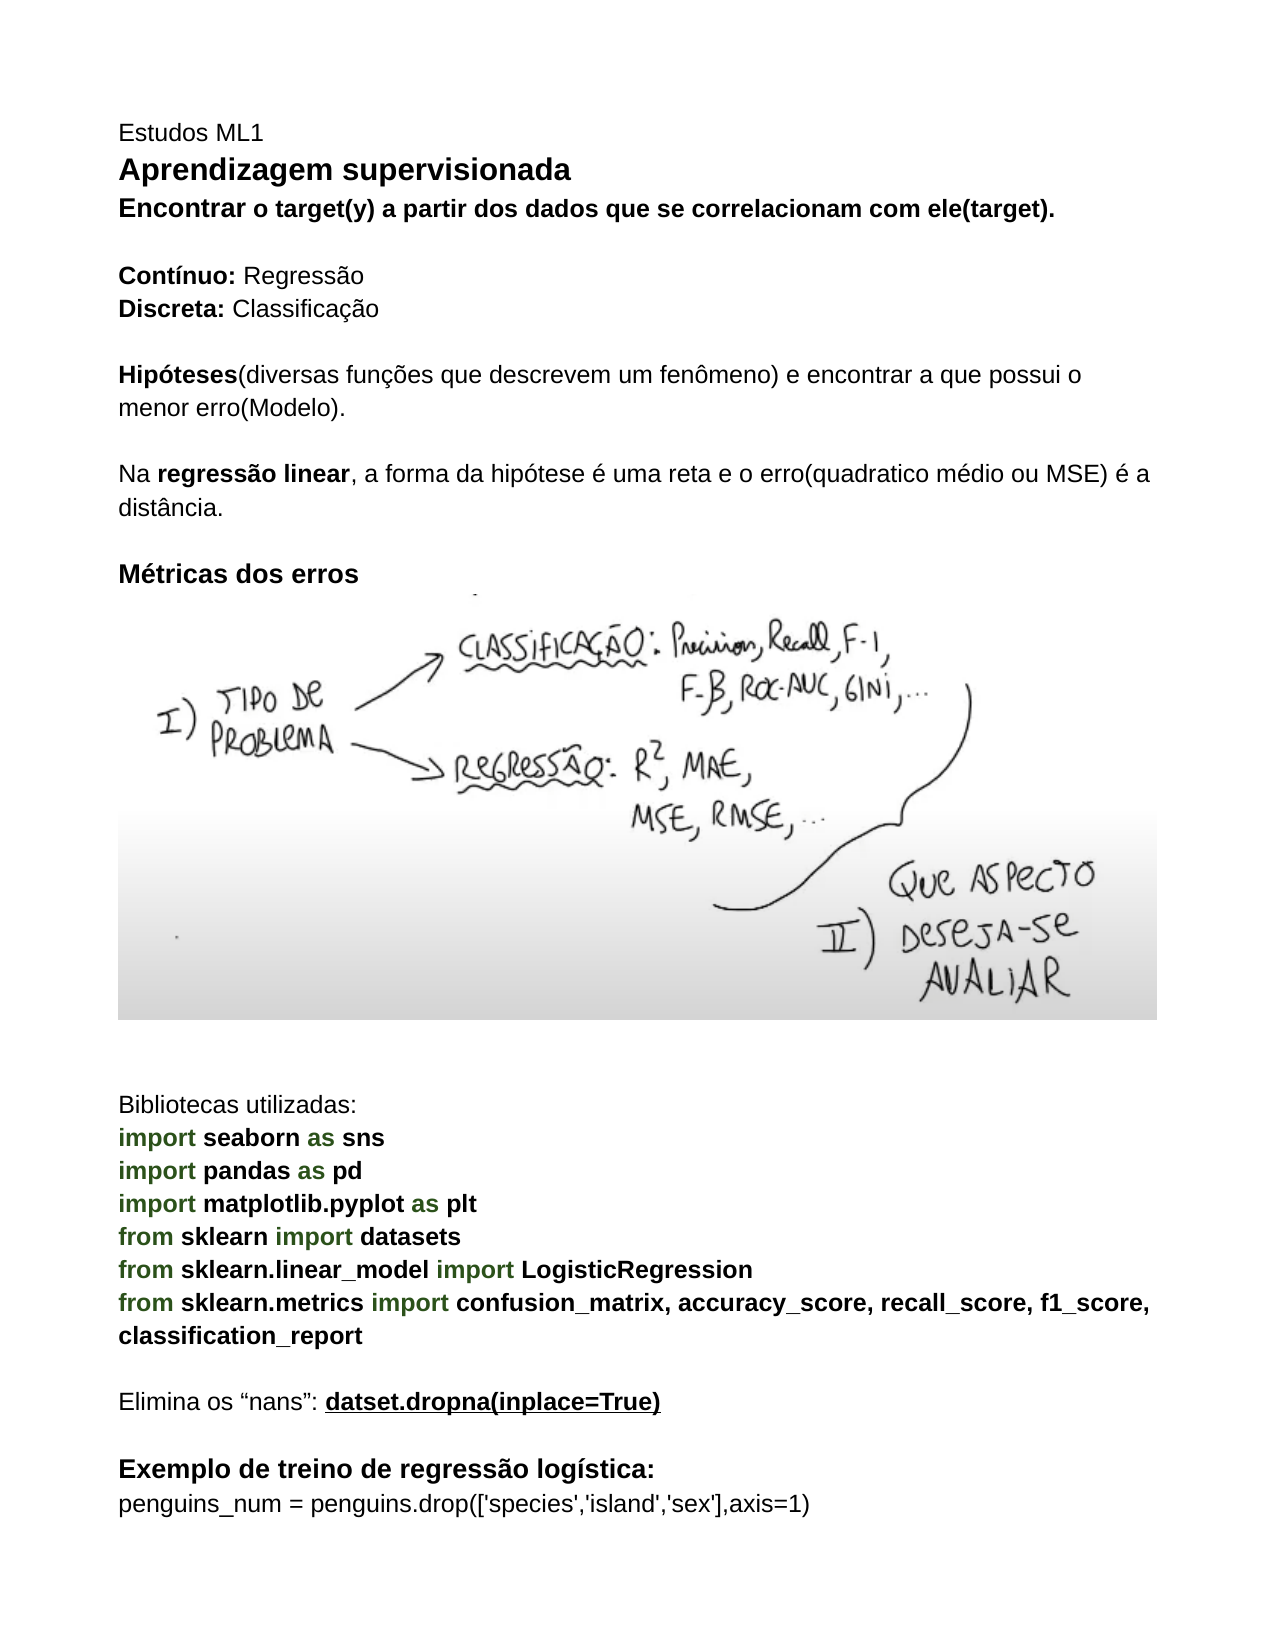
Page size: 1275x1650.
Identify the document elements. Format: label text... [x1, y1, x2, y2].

text from sklearn import datasets [118, 1222, 1157, 1251]
text from sklearn.metrics import confusion_matrix, accuracy_score, recall_score, f1_score, classification_report [118, 1288, 1157, 1350]
text Elimina os “nans”: datset.dropna(inplace=True) [118, 1387, 1157, 1416]
text import seaborn as sns [118, 1123, 1157, 1152]
text Hipóteses(diversas funções que descrevem um fenômeno) e encontrar a que possui o menor erro(Modelo). [118, 327, 1157, 422]
text from sklearn.linear_model import LogisticRegression [118, 1255, 1157, 1284]
text Aprendizagem supervisionada [118, 151, 1157, 187]
text Contínuo: Regressão [118, 261, 1157, 290]
text import matplotlib.pyplot as plt [118, 1189, 1157, 1218]
text import pandas as pd [118, 1156, 1157, 1185]
text Na regressão linear, a forma da hipótese é uma reta e o erro(quadratico médio ou MSE) é a distância. [118, 459, 1157, 521]
text penguins_num = penguins.drop(['species','island','sex'],axis=1) [118, 1489, 1157, 1518]
text Métricas dos erros [118, 558, 1157, 590]
text Bibliotecas utilizadas: [118, 1090, 1157, 1119]
text Estudos ML1 [118, 118, 1157, 147]
text Encontrar o target(y) a partir dos dados que se correlacionam com ele(target). [118, 192, 1157, 224]
picture [118, 594, 1157, 1020]
text Exemplo de treino de regressão logística: [118, 1453, 1157, 1484]
text Discreta: Classificação [118, 294, 1157, 323]
